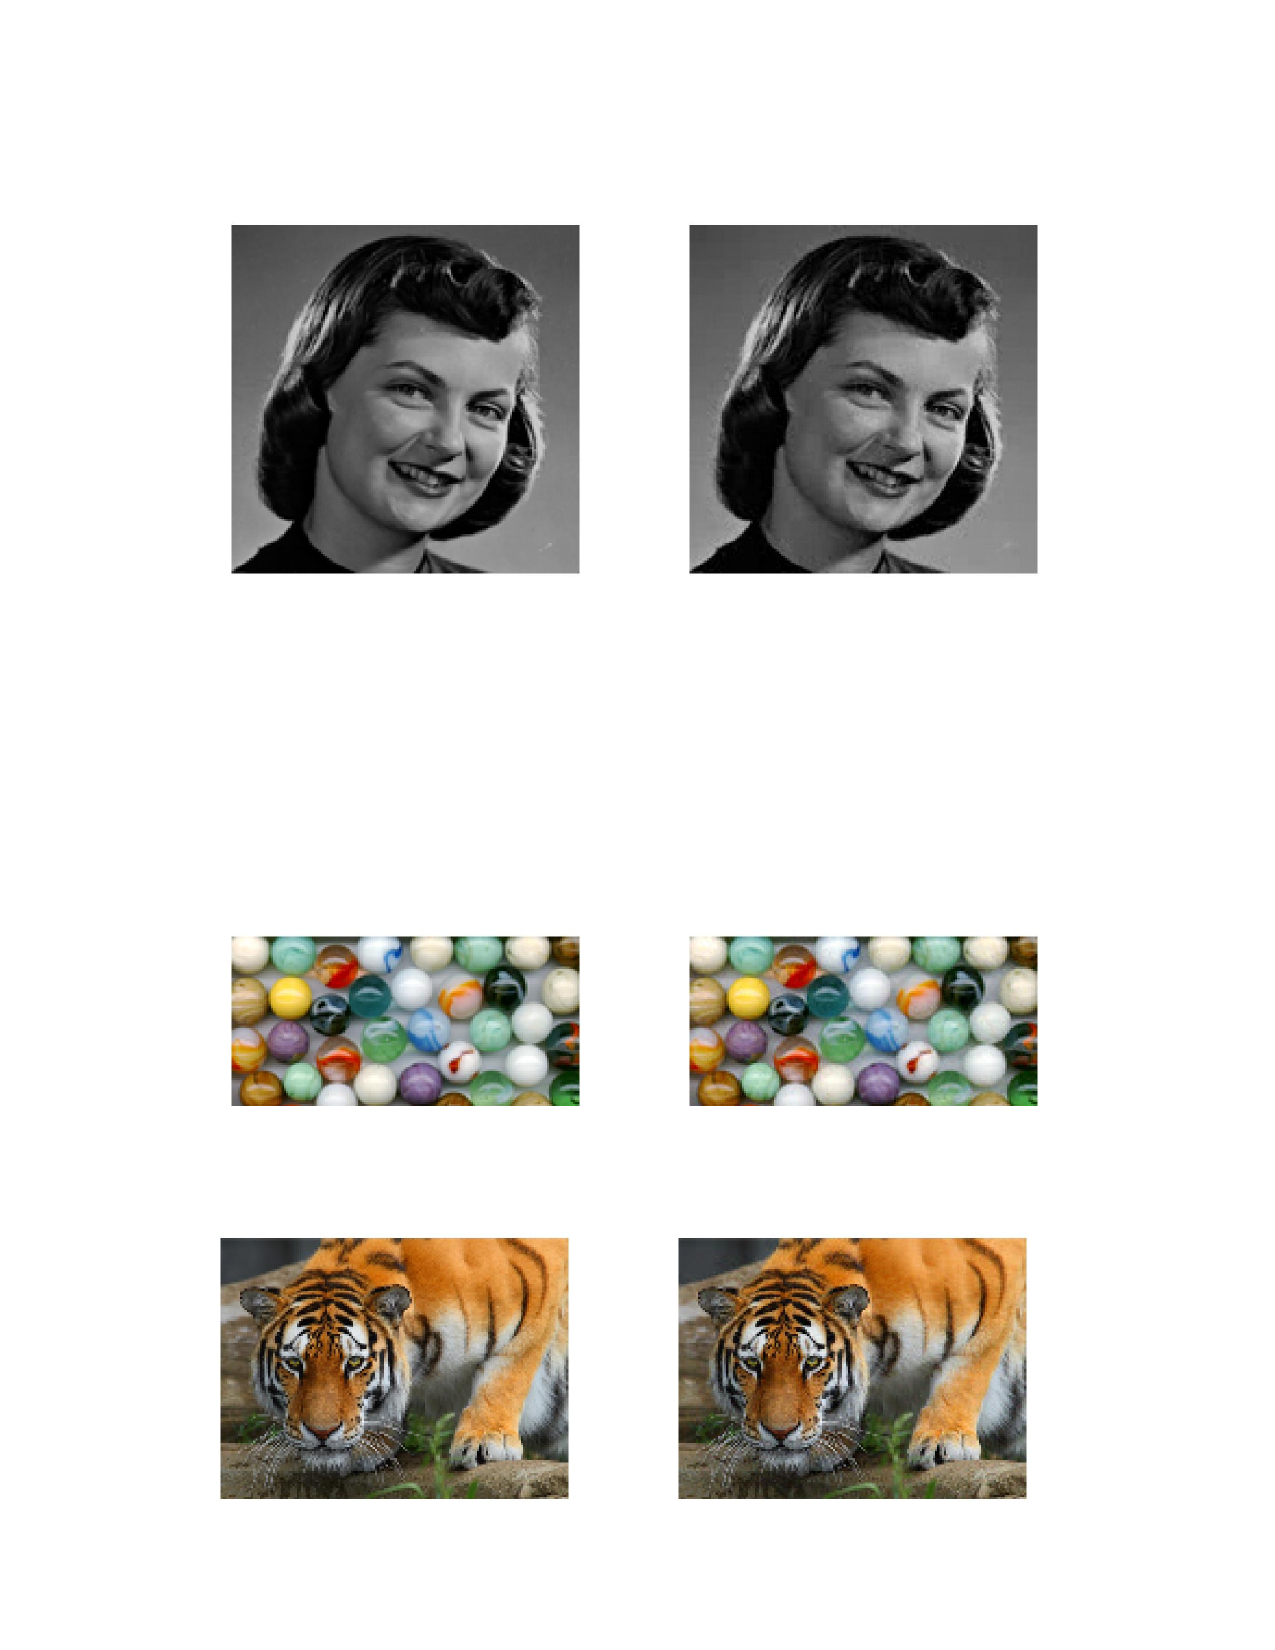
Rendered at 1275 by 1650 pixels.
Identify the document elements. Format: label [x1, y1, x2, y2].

picture [96, 136, 1136, 681]
picture [85, 795, 1136, 1650]
